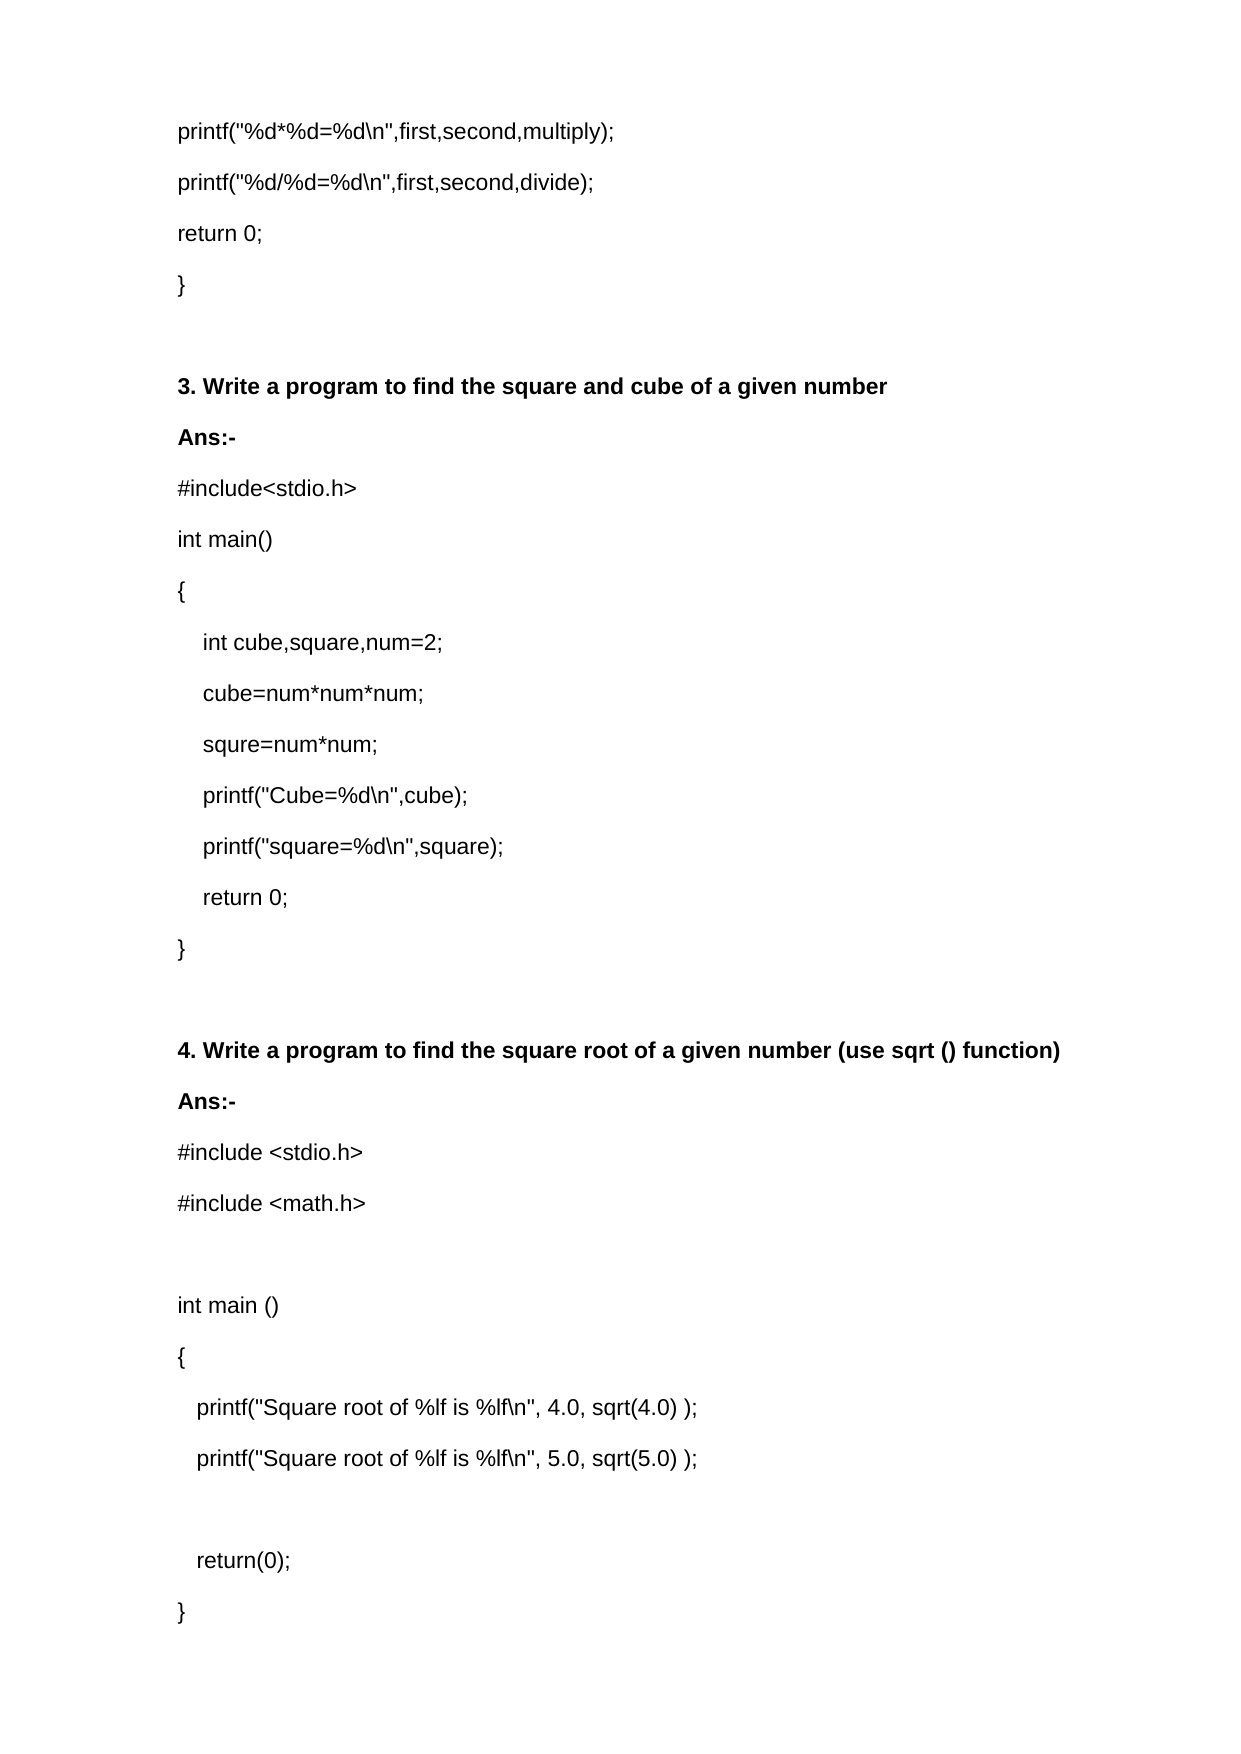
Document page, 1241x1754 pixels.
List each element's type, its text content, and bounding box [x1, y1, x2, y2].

text #include <stdio.h> [177, 1139, 1152, 1165]
text printf("Square root of %lf is %lf\n", 4.0, sqrt(4.0) ); [177, 1394, 1152, 1421]
text 3. Write a program to find the square and cube of a given number [177, 373, 1152, 400]
text Ans:- [177, 424, 1152, 451]
text Ans:- [177, 1088, 1152, 1114]
text printf("%d/%d=%d\n",first,second,divide); [177, 169, 1152, 196]
text } [177, 1598, 1152, 1625]
text int main() [177, 526, 1152, 553]
text #include<stdio.h> [177, 475, 1152, 502]
text return 0; [177, 884, 1152, 910]
text return(0); [177, 1547, 1152, 1574]
text { [177, 577, 1152, 604]
text printf("square=%d\n",square); [177, 833, 1152, 859]
text #include <math.h> [177, 1190, 1152, 1216]
text printf("Square root of %lf is %lf\n", 5.0, sqrt(5.0) ); [177, 1445, 1152, 1472]
text int cube,square,num=2; [177, 628, 1152, 655]
text int main () [177, 1292, 1152, 1318]
text { [177, 1343, 1152, 1369]
text cube=num*num*num; [177, 679, 1152, 706]
text squre=num*num; [177, 731, 1152, 757]
text 4. Write a program to find the square root of a given number (use sqrt () function) [177, 1037, 1152, 1063]
text } [177, 935, 1152, 961]
text return 0; [177, 220, 1152, 247]
text printf("%d*%d=%d\n",first,second,multiply); [177, 118, 1152, 144]
text } [177, 271, 1152, 298]
text printf("Cube=%d\n",cube); [177, 782, 1152, 808]
